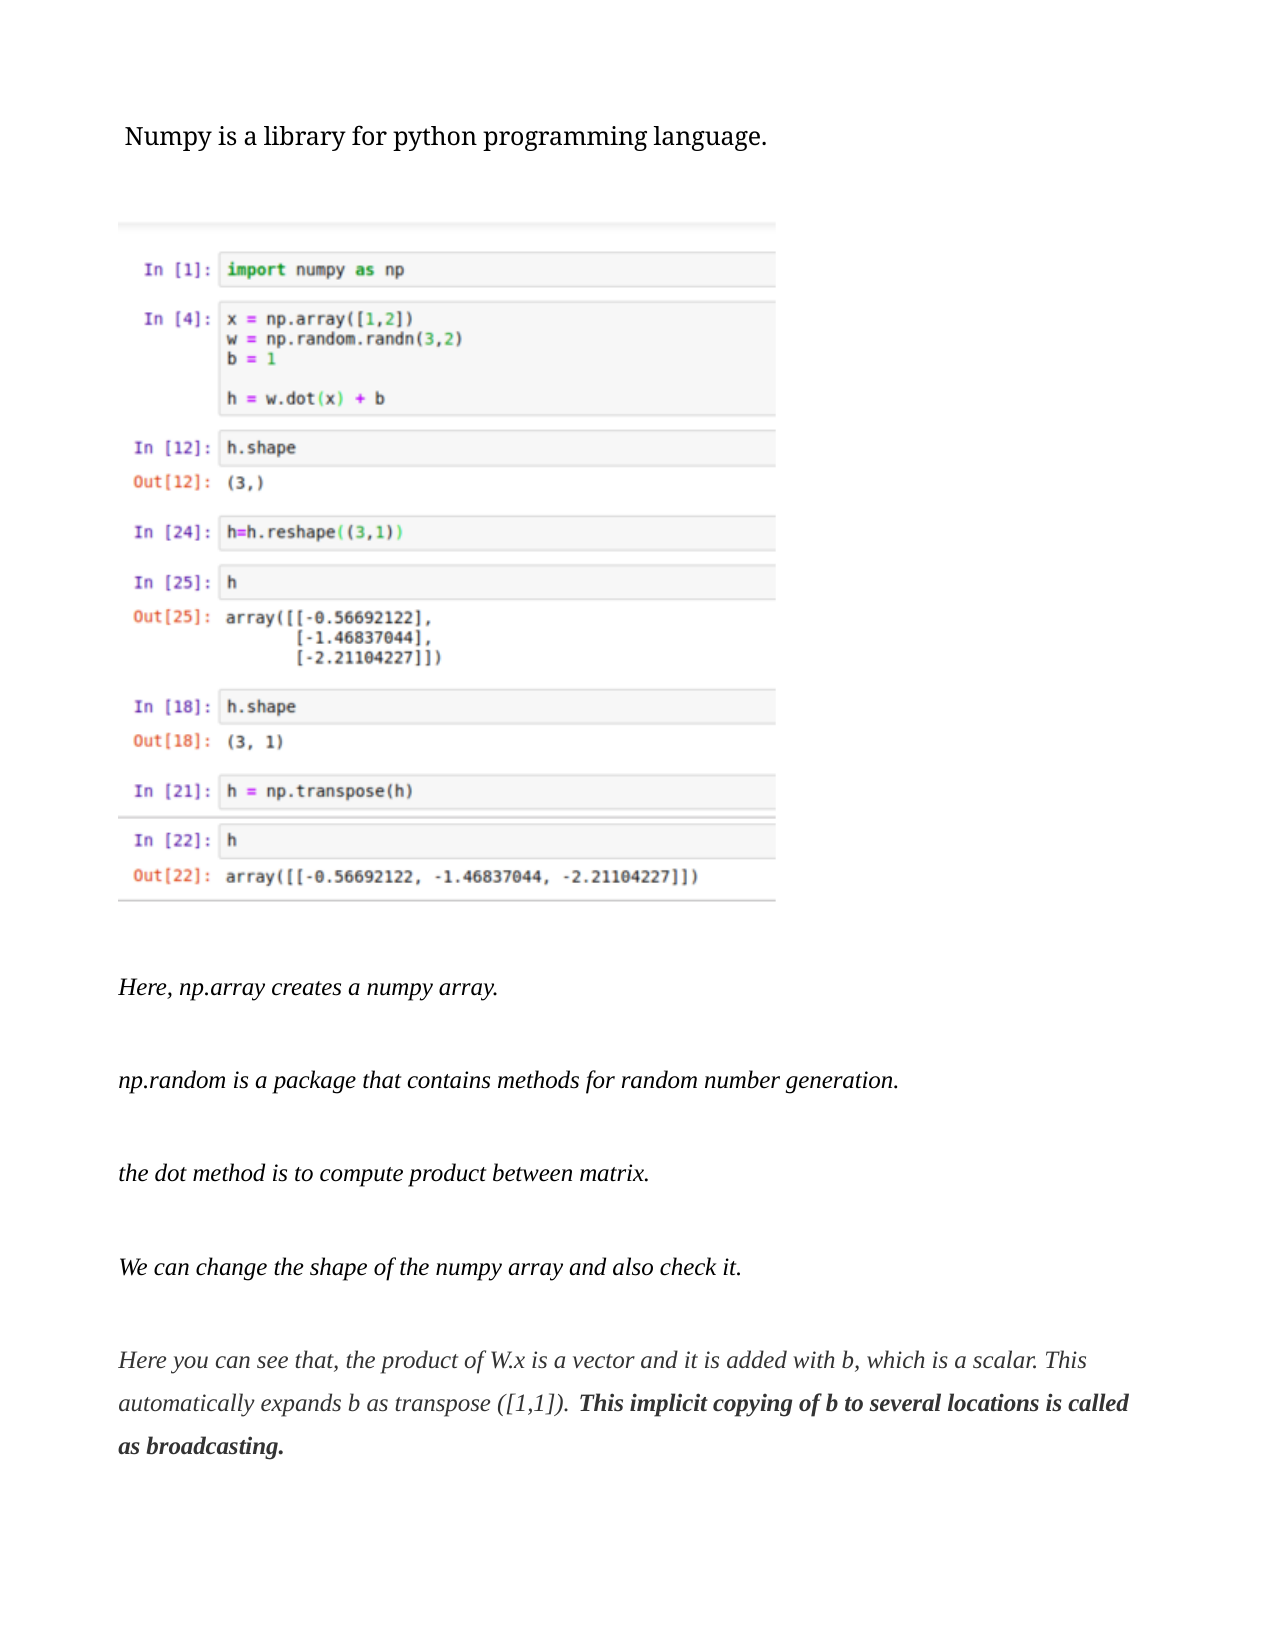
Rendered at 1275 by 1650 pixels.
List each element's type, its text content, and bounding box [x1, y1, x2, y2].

text Here you can see that, the product of W.x is a vector and it is added with b, which is a scalar. This automatically expands b as transpose ([1,1]). This implicit copying of b to several locations is called as broadcasting. [118, 1345, 1157, 1460]
text We can change the shape of the numpy array and also check it. [118, 1252, 1157, 1280]
text np.random is a package that contains methods for random number generation. [118, 1065, 1157, 1094]
text Numpy is a library for python programming language. [118, 118, 1157, 152]
picture [118, 219, 776, 908]
text Here, np.array creates a numpy array. [118, 972, 1157, 1001]
text the dot method is to compute product between matrix. [118, 1158, 1157, 1187]
